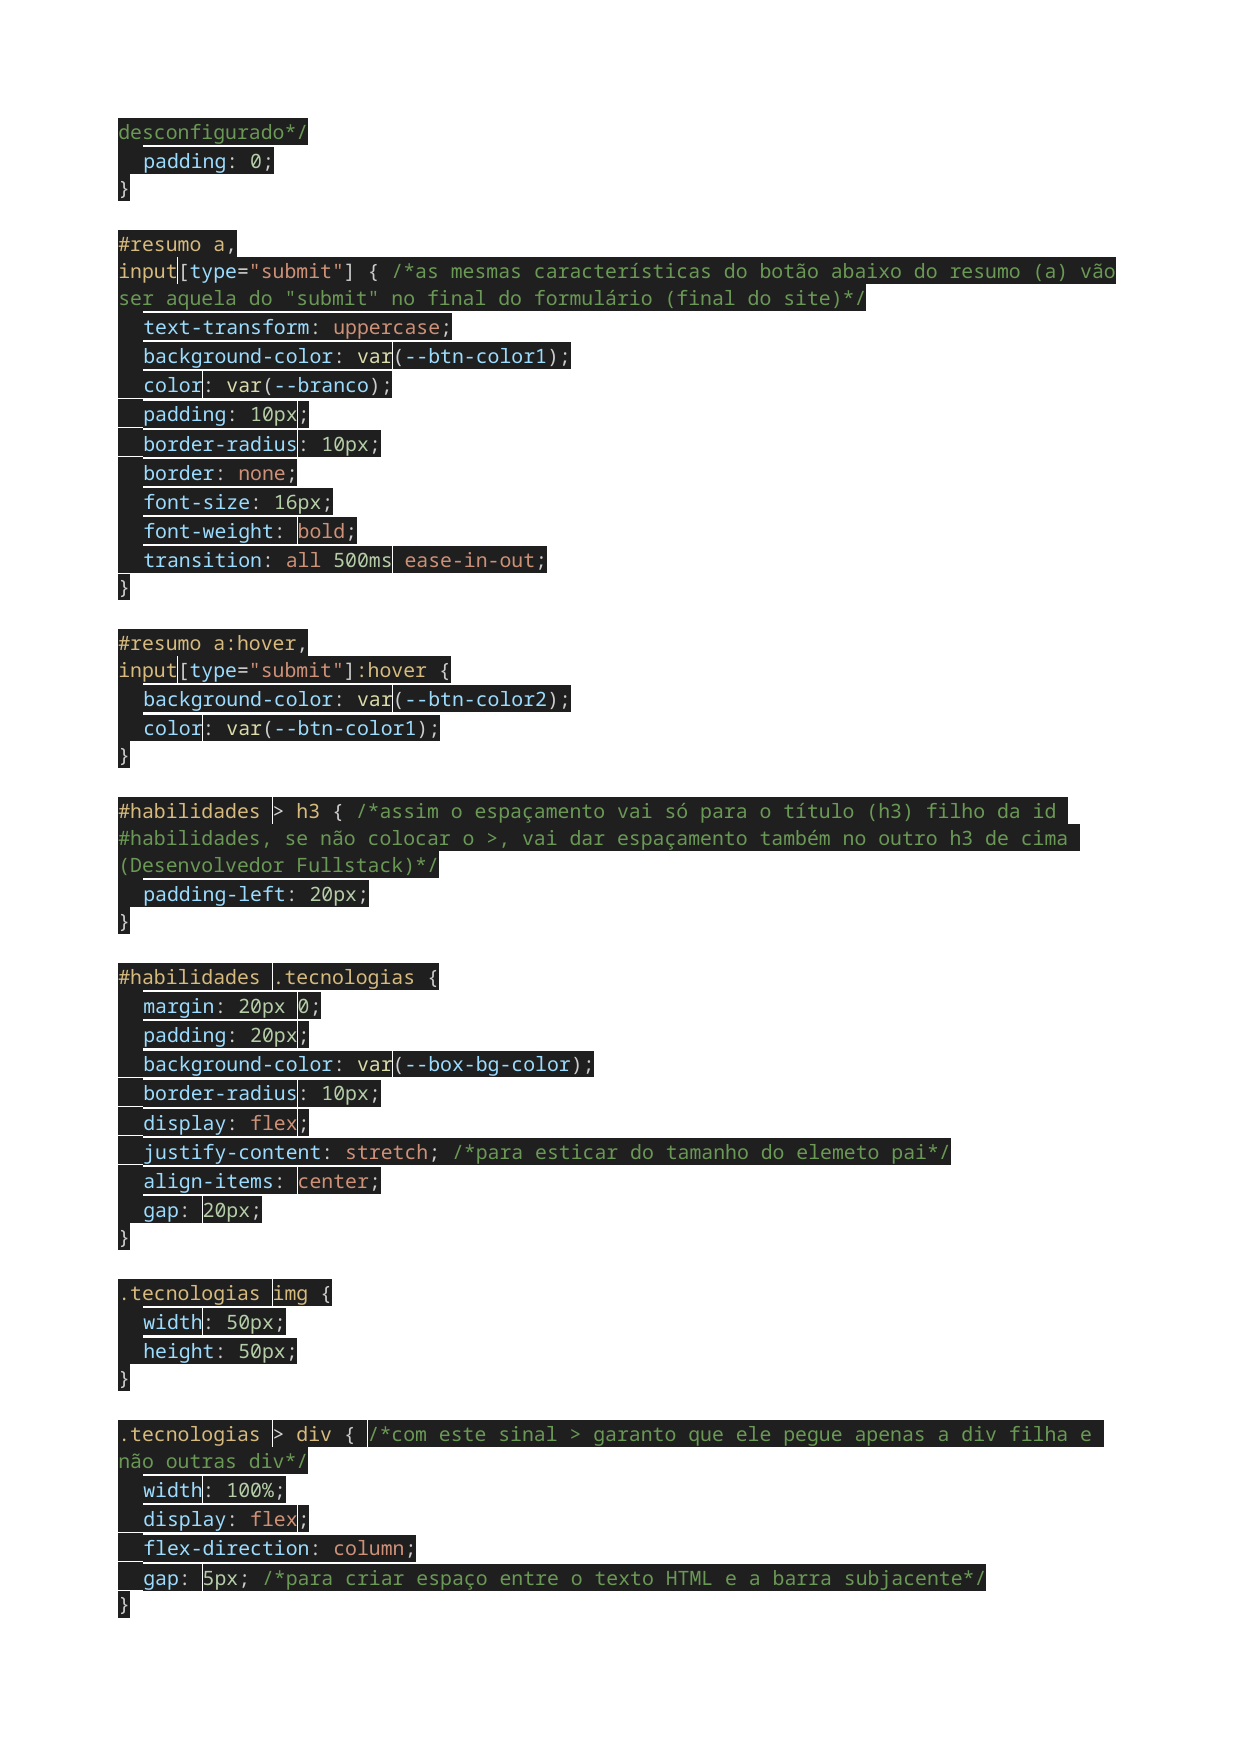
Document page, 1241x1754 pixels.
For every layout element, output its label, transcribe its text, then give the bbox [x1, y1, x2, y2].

text padding: 0; [118, 145, 1122, 174]
text margin: 20px 0; [118, 990, 1122, 1019]
text display: flex; [118, 1503, 1122, 1532]
text font-weight: bold; [118, 515, 1122, 544]
text height: 50px; [118, 1335, 1122, 1364]
text width: 100%; [118, 1474, 1122, 1503]
text input[type="submit"] { /*as mesmas características do botão abaixo do resumo (a) vão ser aquela do "submit" no final do formulário (final do site)*/ [118, 257, 1122, 311]
text } [118, 1591, 1122, 1618]
text #resumo a, [118, 230, 1122, 257]
text padding: 20px; [118, 1019, 1122, 1048]
text border-radius: 10px; [118, 1077, 1122, 1107]
text .tecnologias img { [118, 1279, 1122, 1306]
text #resumo a:hover, [118, 629, 1122, 656]
text gap: 20px; [118, 1194, 1122, 1223]
text background-color: var(--btn-color2); [118, 683, 1122, 712]
text flex-direction: column; [118, 1532, 1122, 1562]
text color: var(--btn-color1); [118, 712, 1122, 741]
text justify-content: stretch; /*para esticar do tamanho do elemeto pai*/ [118, 1136, 1122, 1165]
text width: 50px; [118, 1306, 1122, 1335]
text background-color: var(--btn-color1); [118, 340, 1122, 369]
text #habilidades > h3 { /*assim o espaçamento vai só para o título (h3) filho da id #habilidades, se não colocar o >, vai dar espaçamento também no outro h3 de cima (Desenvolvedor Fullstack)*/ [118, 797, 1122, 878]
text display: flex; [118, 1107, 1122, 1136]
text padding-left: 20px; [118, 878, 1122, 907]
text gap: 5px; /*para criar espaço entre o texto HTML e a barra subjacente*/ [118, 1562, 1122, 1591]
text border-radius: 10px; [118, 428, 1122, 457]
text } [118, 907, 1122, 934]
text } [118, 741, 1122, 768]
text } [118, 573, 1122, 600]
text desconfigurado*/ [118, 118, 1122, 145]
text border: none; [118, 457, 1122, 486]
text } [118, 1223, 1122, 1250]
text input[type="submit"]:hover { [118, 656, 1122, 683]
text transition: all 500ms ease-in-out; [118, 544, 1122, 573]
text .tecnologias > div { /*com este sinal > garanto que ele pegue apenas a div filha e não outras div*/ [118, 1420, 1122, 1474]
text color: var(--branco); [118, 369, 1122, 398]
text align-items: center; [118, 1165, 1122, 1194]
text font-size: 16px; [118, 486, 1122, 515]
text } [118, 1364, 1122, 1391]
text text-transform: uppercase; [118, 311, 1122, 340]
text padding: 10px; [118, 398, 1122, 428]
text #habilidades .tecnologias { [118, 963, 1122, 990]
text background-color: var(--box-bg-color); [118, 1048, 1122, 1077]
text } [118, 174, 1122, 201]
